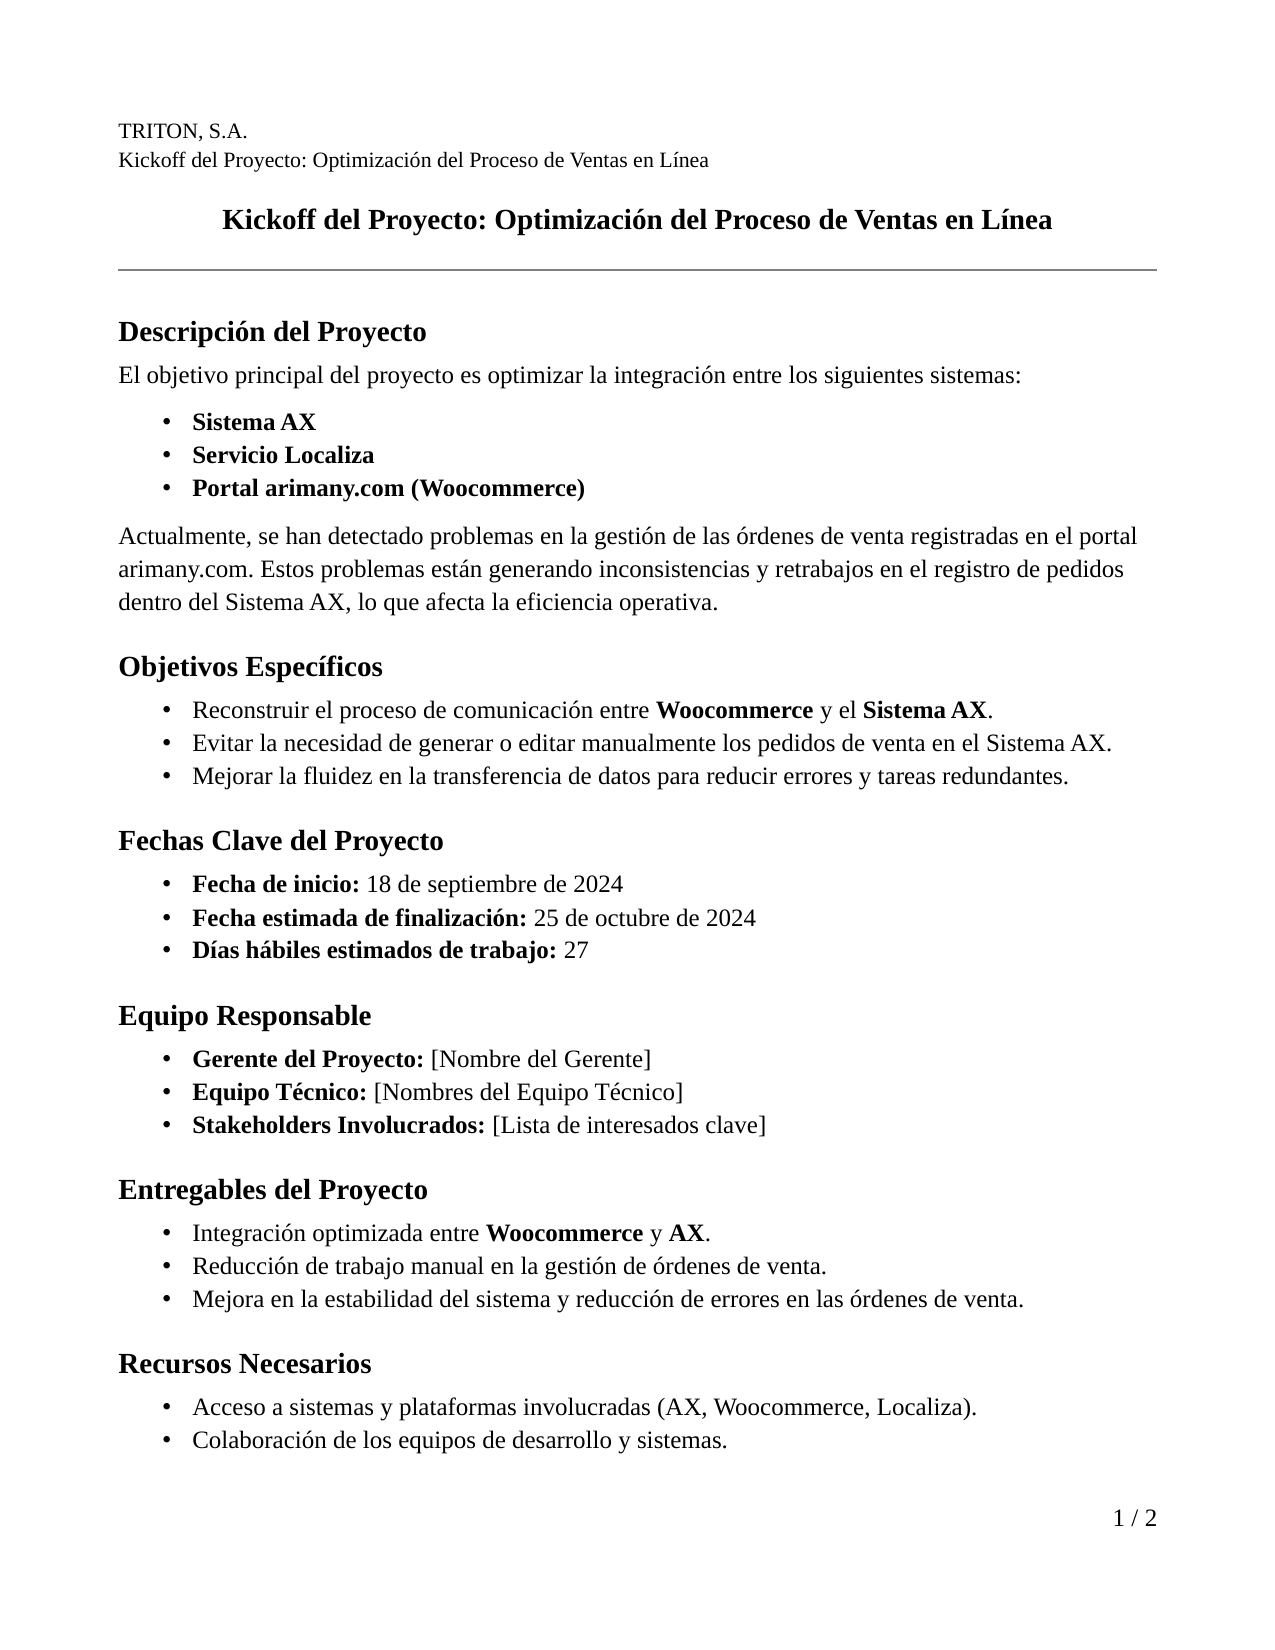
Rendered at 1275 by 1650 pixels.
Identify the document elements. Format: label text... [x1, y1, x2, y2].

text Actualmente, se han detectado problemas en la gestión de las órdenes de venta registradas en el portal arimany.com. Estos problemas están generando inconsistencias y retrabajos en el registro de pedidos dentro del Sistema AX, lo que afecta la eficiencia operativa. [118, 521, 1157, 616]
list Reconstruir el proceso de comunicación entre Woocommerce y el Sistema AX. [162, 695, 1157, 724]
list Evitar la necesidad de generar o editar manualmente los pedidos de venta en el Sistema AX. [162, 728, 1157, 757]
list Reducción de trabajo manual en la gestión de órdenes de venta. [162, 1251, 1157, 1280]
list Acceso a sistemas y plataformas involucradas (AX, Woocommerce, Localiza). [162, 1392, 1157, 1421]
list Fecha de inicio: 18 de septiembre de 2024 [162, 869, 1157, 898]
subtitle Entregables del Proyecto [118, 1172, 1157, 1206]
list Stakeholders Involucrados: [Lista de interesados clave] [162, 1110, 1157, 1139]
list Fecha estimada de finalización: 25 de octubre de 2024 [162, 903, 1157, 931]
list Servicio Localiza [162, 440, 1157, 469]
list Mejora en la estabilidad del sistema y reducción de errores en las órdenes de venta. [162, 1284, 1157, 1313]
list Sistema AX [162, 407, 1157, 436]
list Mejorar la fluidez en la transferencia de datos para reducir errores y tareas redundantes. [162, 761, 1157, 790]
text Kickoff del Proyecto: Optimización del Proceso de Ventas en Línea [118, 202, 1157, 235]
subtitle Objetivos Específicos [118, 649, 1157, 683]
list Días hábiles estimados de trabajo: 27 [162, 936, 1157, 964]
list Gerente del Proyecto: [Nombre del Gerente] [162, 1044, 1157, 1073]
subtitle Recursos Necesarios [118, 1346, 1157, 1380]
list Equipo Técnico: [Nombres del Equipo Técnico] [162, 1077, 1157, 1106]
list Colaboración de los equipos de desarrollo y sistemas. [162, 1425, 1157, 1454]
subtitle Fechas Clave del Proyecto [118, 823, 1157, 857]
list Integración optimizada entre Woocommerce y AX. [162, 1218, 1157, 1247]
subtitle Equipo Responsable [118, 998, 1157, 1031]
subtitle Descripción del Proyecto [118, 314, 1157, 347]
text El objetivo principal del proyecto es optimizar la integración entre los siguientes sistemas: [118, 360, 1157, 388]
list Portal arimany.com (Woocommerce) [162, 473, 1157, 502]
